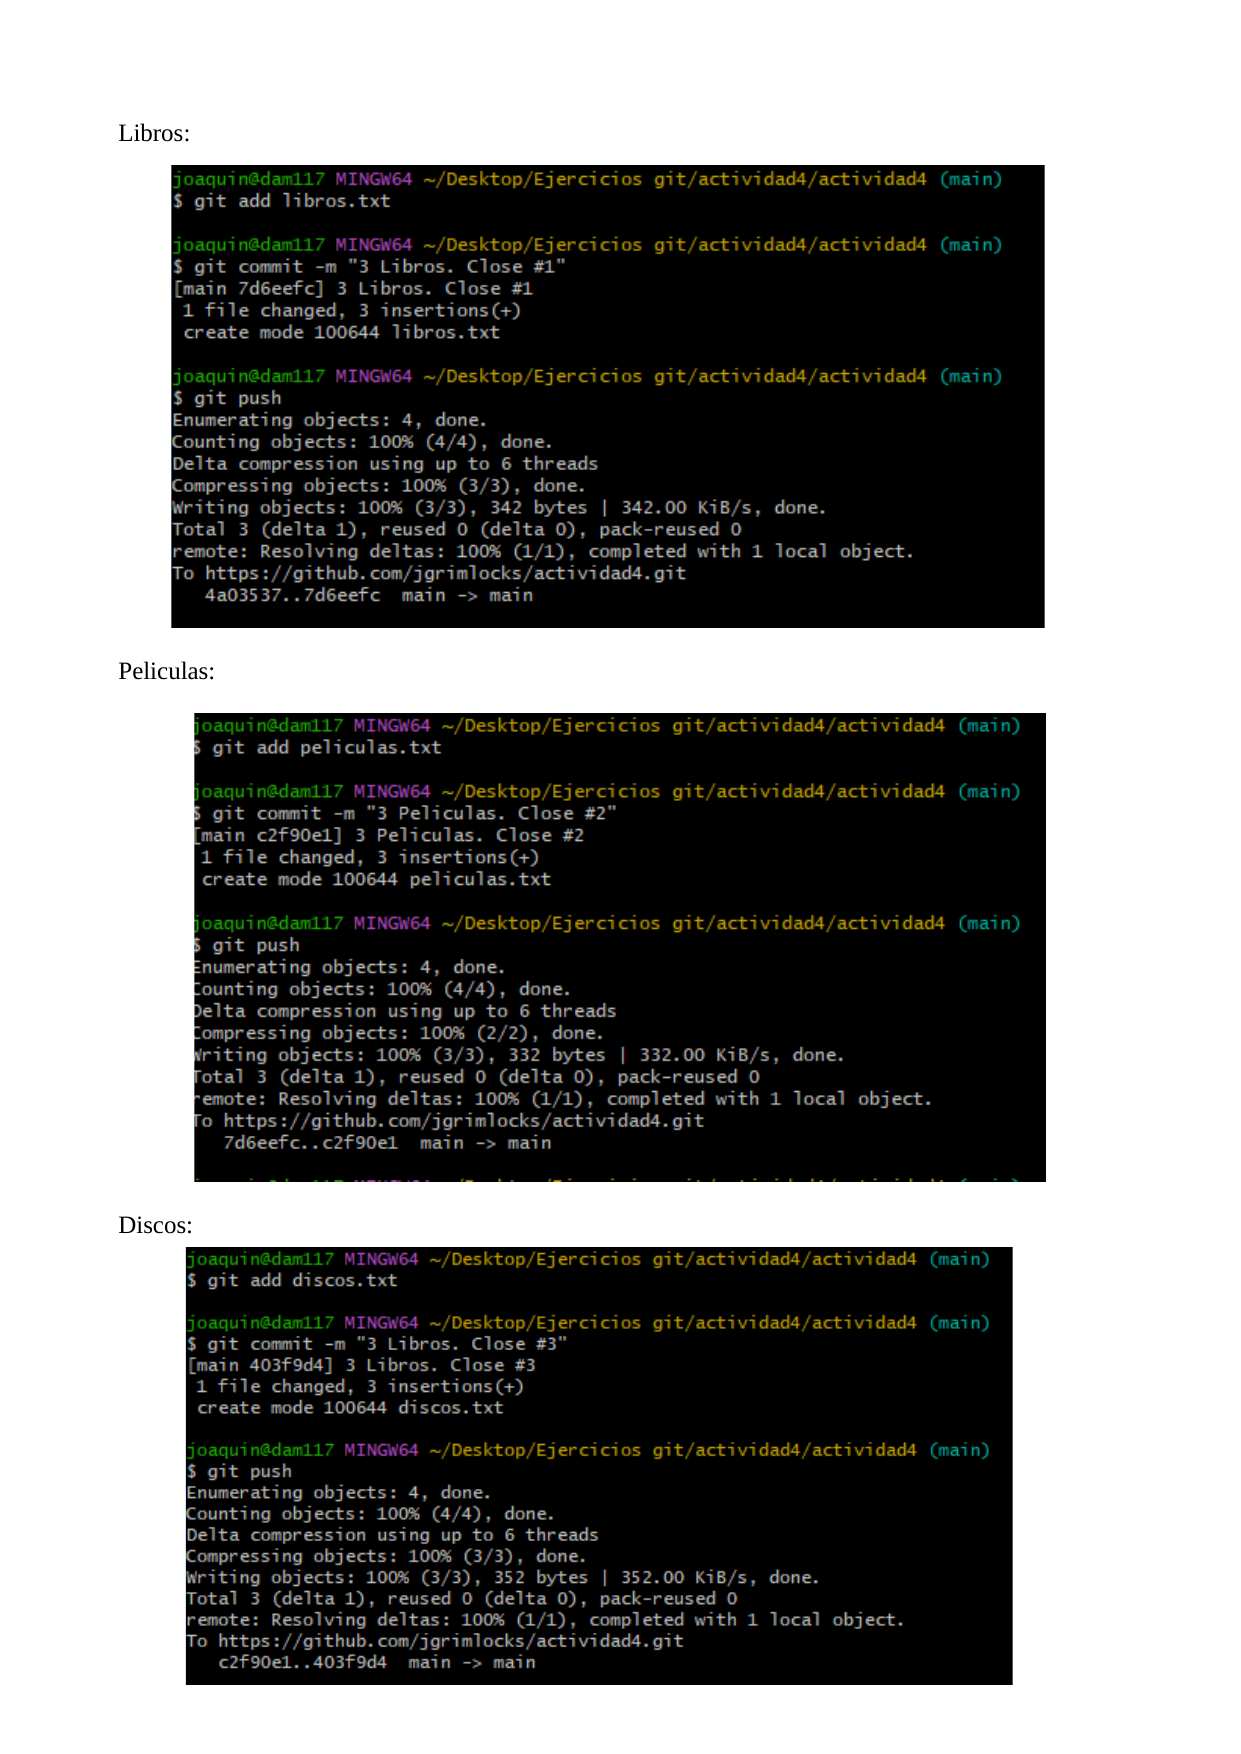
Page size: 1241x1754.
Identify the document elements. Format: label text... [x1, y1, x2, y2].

text Discos: [118, 1210, 1122, 1239]
picture [171, 165, 1045, 628]
picture [194, 713, 1046, 1182]
picture [185, 1247, 1013, 1685]
text Libros: [118, 118, 1122, 147]
text Peliculas: [118, 656, 1122, 685]
